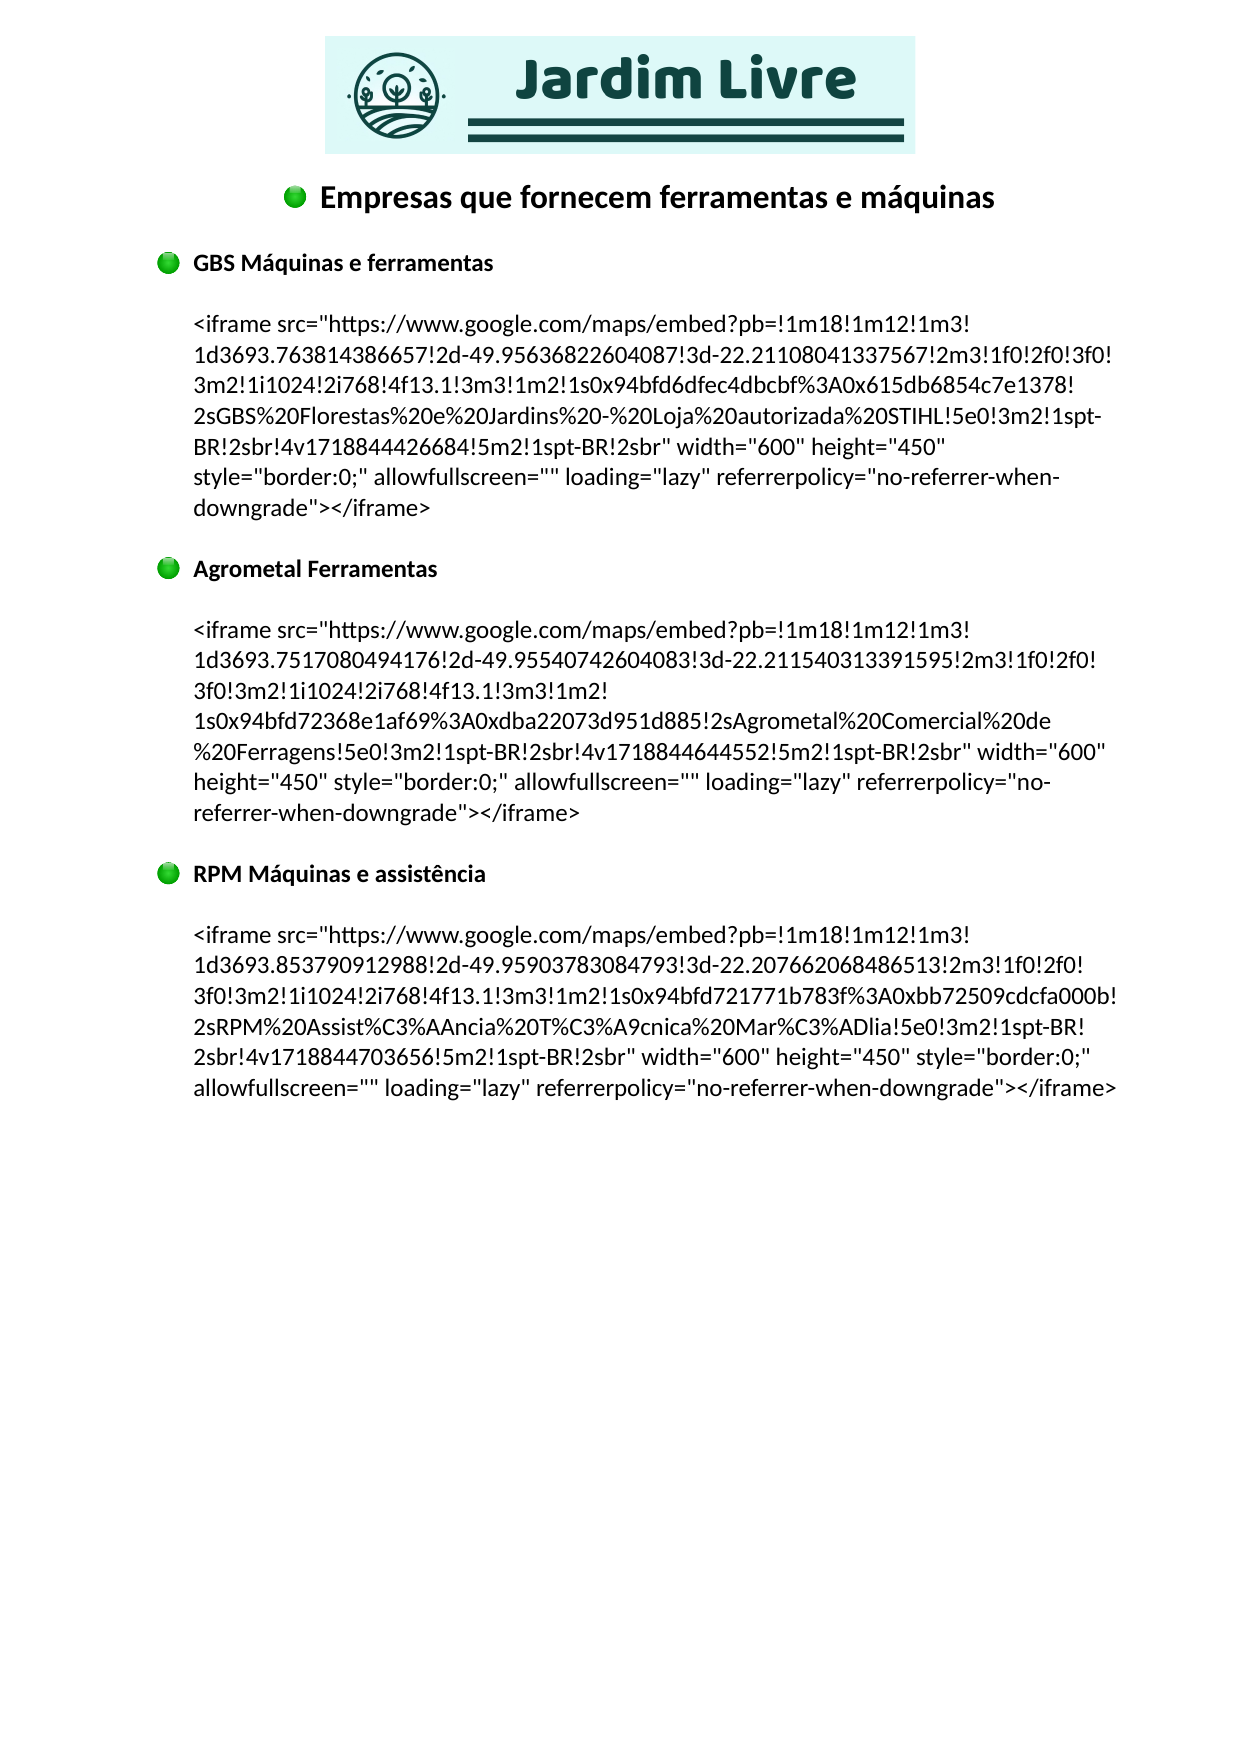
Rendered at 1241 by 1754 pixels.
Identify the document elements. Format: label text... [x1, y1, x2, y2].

list RPM Máquinas e assistência [156, 858, 1122, 888]
list <iframe src="https://www.google.com/maps/embed?pb=!1m18!1m12!1m3!1d3693.7517080494176!2d-49.95540742604083!3d-22.211540313391595!2m3!1f0!2f0!3f0!3m2!1i1024!2i768!4f13.1!3m3!1m2!1s0x94bfd72368e1af69%3A0xdba22073d951d885!2sAgrometal%20Comercial%20de%20Ferragens!5e0!3m2!1spt-BR!2sbr!4v1718844644552!5m2!1spt-BR!2sbr" width="600" height="450" style="border:0;" allowfullscreen="" loading="lazy" referrerpolicy="no-referrer-when-downgrade"></iframe> [156, 614, 1122, 827]
list Agrometal Ferramentas [156, 553, 1122, 583]
picture [325, 36, 916, 154]
list Empresas que fornecem ferramentas e máquinas [156, 176, 1122, 217]
list <iframe src="https://www.google.com/maps/embed?pb=!1m18!1m12!1m3!1d3693.853790912988!2d-49.95903783084793!3d-22.207662068486513!2m3!1f0!2f0!3f0!3m2!1i1024!2i768!4f13.1!3m3!1m2!1s0x94bfd721771b783f%3A0xbb72509cdcfa000b!2sRPM%20Assist%C3%AAncia%20T%C3%A9cnica%20Mar%C3%ADlia!5e0!3m2!1spt-BR!2sbr!4v1718844703656!5m2!1spt-BR!2sbr" width="600" height="450" style="border:0;" allowfullscreen="" loading="lazy" referrerpolicy="no-referrer-when-downgrade"></iframe> [156, 919, 1122, 1102]
list GBS Máquinas e ferramentas [156, 248, 1122, 278]
list <iframe src="https://www.google.com/maps/embed?pb=!1m18!1m12!1m3!1d3693.763814386657!2d-49.95636822604087!3d-22.21108041337567!2m3!1f0!2f0!3f0!3m2!1i1024!2i768!4f13.1!3m3!1m2!1s0x94bfd6dfec4dbcbf%3A0x615db6854c7e1378!2sGBS%20Florestas%20e%20Jardins%20-%20Loja%20autorizada%20STIHL!5e0!3m2!1spt-BR!2sbr!4v1718844426684!5m2!1spt-BR!2sbr" width="600" height="450" style="border:0;" allowfullscreen="" loading="lazy" referrerpolicy="no-referrer-when-downgrade"></iframe> [156, 309, 1122, 522]
